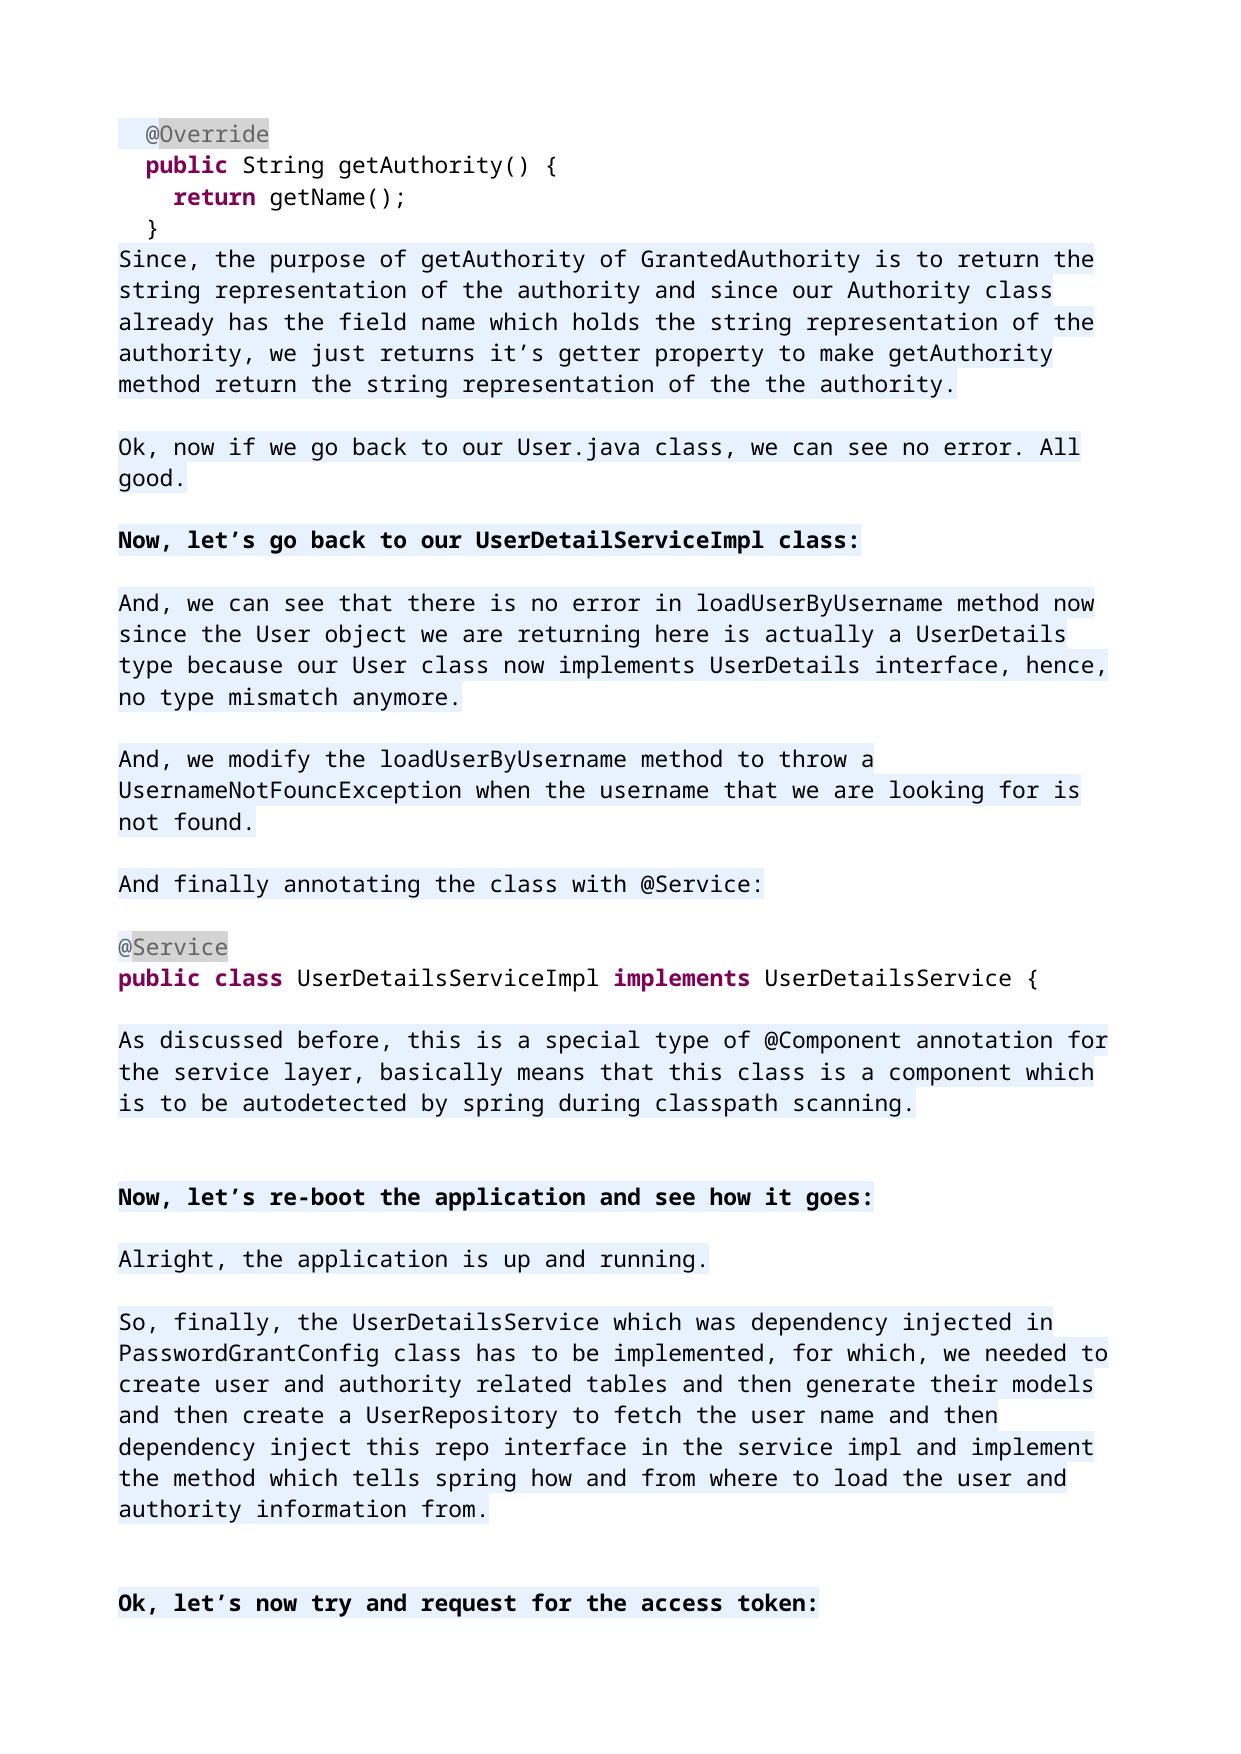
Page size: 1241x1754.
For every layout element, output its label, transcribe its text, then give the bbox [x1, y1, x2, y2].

text Now, let’s go back to our UserDetailServiceImpl class: [118, 524, 1122, 556]
text } [118, 212, 1122, 243]
text @Service [118, 931, 1122, 962]
text As discussed before, this is a special type of @Component annotation for the service layer, basically means that this class is a component which is to be autodetected by spring during classpath scanning. [118, 1024, 1122, 1118]
text Now, let’s re-boot the application and see how it goes: [118, 1181, 1122, 1212]
text And finally annotating the class with @Service: [118, 868, 1122, 899]
text And, we can see that there is no error in loadUserByUsername method now since the User object we are returning here is actually a UserDetails type because our User class now implements UserDetails interface, hence, no type mismatch anymore. [118, 587, 1122, 712]
text public String getAuthority() { [118, 149, 1122, 181]
text And, we modify the loadUserByUsername method to throw a UsernameNotFouncException when the username that we are looking for is not found. [118, 743, 1122, 837]
text return getName(); [118, 181, 1122, 212]
text Ok, let’s now try and request for the access token: [118, 1587, 1122, 1618]
text public class UserDetailsServiceImpl implements UserDetailsService { [118, 962, 1122, 993]
text @Override [118, 118, 1122, 149]
text Since, the purpose of getAuthority of GrantedAuthority is to return the string representation of the authority and since our Authority class already has the field name which holds the string representation of the authority, we just returns it’s getter property to make getAuthority method return the string representation of the the authority. [118, 243, 1122, 399]
text Ok, now if we go back to our User.java class, we can see no error. All good. [118, 431, 1122, 493]
text Alright, the application is up and running. [118, 1243, 1122, 1274]
text So, finally, the UserDetailsService which was dependency injected in PasswordGrantConfig class has to be implemented, for which, we needed to create user and authority related tables and then generate their models and then create a UserRepository to fetch the user name and then dependency inject this repo interface in the service impl and implement the method which tells spring how and from where to load the user and authority information from. [118, 1306, 1122, 1524]
